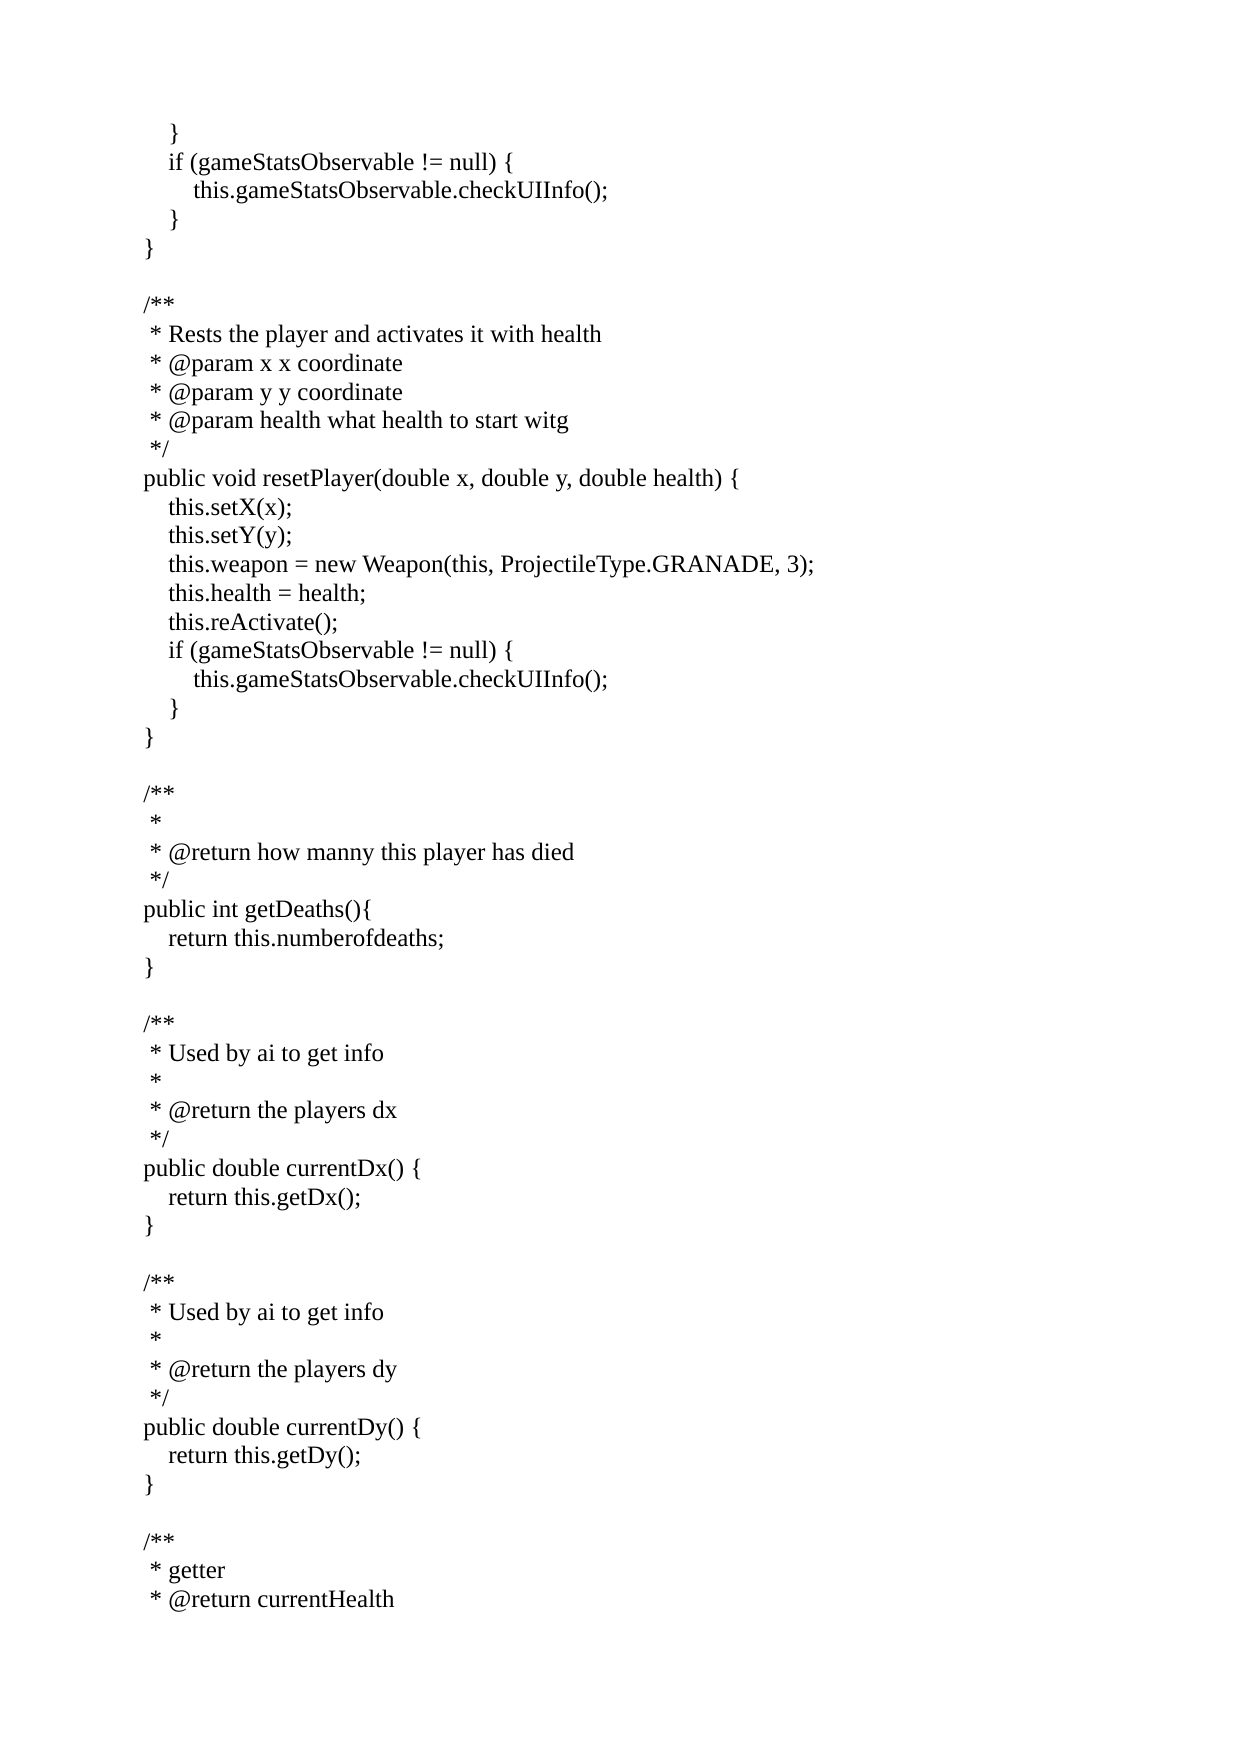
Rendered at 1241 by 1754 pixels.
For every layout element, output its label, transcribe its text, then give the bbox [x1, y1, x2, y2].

text * getter [118, 1556, 1122, 1584]
text * [118, 1326, 1122, 1354]
text public int getDeaths(){ [118, 894, 1122, 923]
text /** [118, 1527, 1122, 1556]
text * @param y y coordinate [118, 377, 1122, 406]
text if (gameStatsObservable != null) { [118, 636, 1122, 664]
text return this.getDy(); [118, 1441, 1122, 1469]
text return this.numberofdeaths; [118, 923, 1122, 952]
text /** [118, 779, 1122, 808]
text return this.getDx(); [118, 1182, 1122, 1211]
text /** [118, 1009, 1122, 1038]
text } [118, 118, 1122, 147]
text * @param x x coordinate [118, 348, 1122, 377]
text * @return the players dx [118, 1096, 1122, 1124]
text } [118, 233, 1122, 262]
text this.setX(x); [118, 492, 1122, 521]
text this.weapon = new Weapon(this, ProjectileType.GRANADE, 3); [118, 549, 1122, 578]
text this.setY(y); [118, 521, 1122, 549]
text } [118, 1211, 1122, 1239]
text /** [118, 291, 1122, 319]
text * Used by ai to get info [118, 1038, 1122, 1067]
text */ [118, 434, 1122, 463]
text } [118, 722, 1122, 751]
text this.gameStatsObservable.checkUIInfo(); [118, 176, 1122, 204]
text if (gameStatsObservable != null) { [118, 147, 1122, 176]
text this.reActivate(); [118, 607, 1122, 636]
text * @return currentHealth [118, 1584, 1122, 1613]
text } [118, 952, 1122, 981]
text * Used by ai to get info [118, 1297, 1122, 1326]
text * [118, 1067, 1122, 1096]
text public double currentDy() { [118, 1412, 1122, 1441]
text * @return the players dy [118, 1354, 1122, 1383]
text * Rests the player and activates it with health [118, 319, 1122, 348]
text this.health = health; [118, 578, 1122, 607]
text } [118, 693, 1122, 722]
text public void resetPlayer(double x, double y, double health) { [118, 463, 1122, 492]
text /** [118, 1268, 1122, 1297]
text * @return how manny this player has died [118, 837, 1122, 866]
text */ [118, 1383, 1122, 1412]
text this.gameStatsObservable.checkUIInfo(); [118, 664, 1122, 693]
text public double currentDx() { [118, 1153, 1122, 1182]
text } [118, 1469, 1122, 1498]
text } [118, 204, 1122, 233]
text * @param health what health to start witg [118, 406, 1122, 434]
text * [118, 808, 1122, 837]
text */ [118, 1124, 1122, 1153]
text */ [118, 866, 1122, 894]
